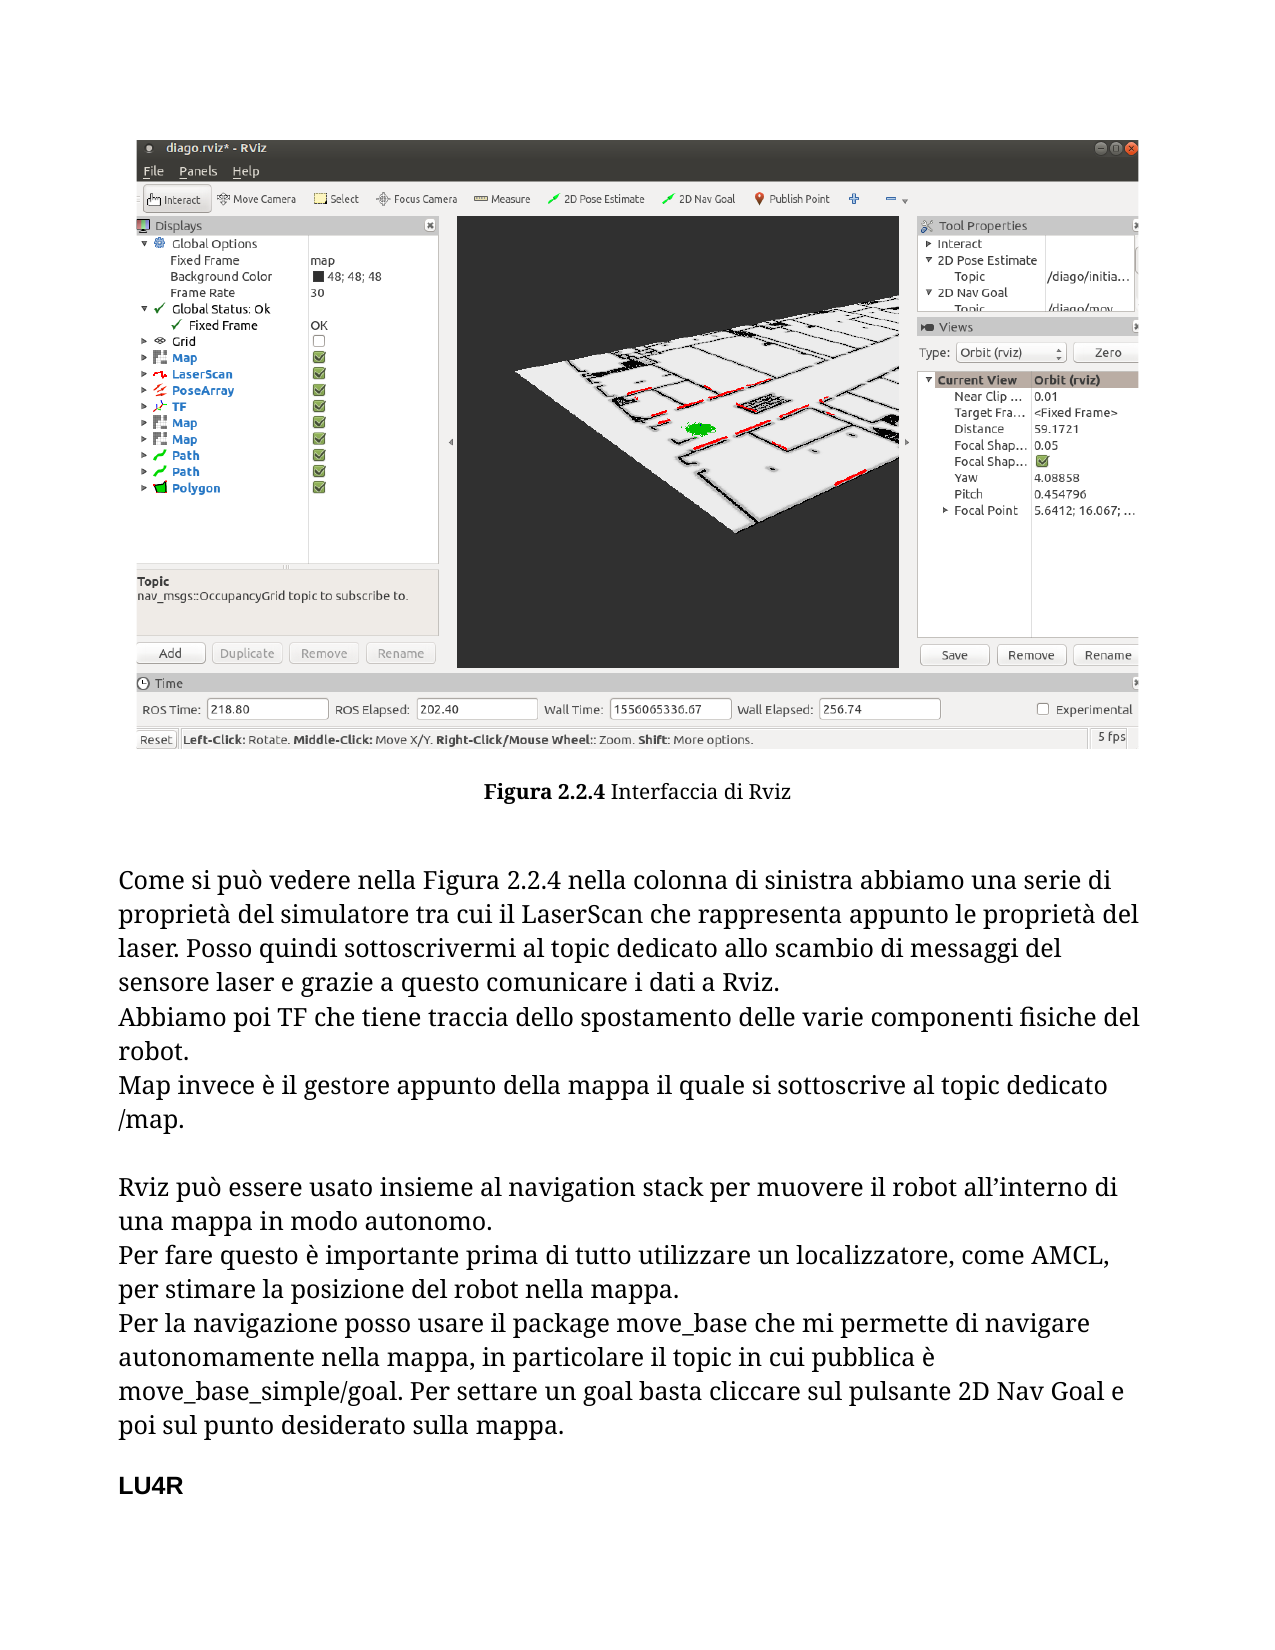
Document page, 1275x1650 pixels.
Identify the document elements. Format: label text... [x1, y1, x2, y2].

text Figura 2.2.4 Interfaccia di Rviz [118, 777, 1157, 805]
text Abbiamo poi TF che tiene traccia dello spostamento delle varie componenti fisiche del robot. [118, 999, 1157, 1067]
text LU4R [118, 1471, 1157, 1499]
text Per la navigazione posso usare il package move_base che mi permette di navigare autonomamente nella mappa, in particolare il topic in cui pubblica è move_base_simple/goal. Per settare un goal basta cliccare sul pulsante 2D Nav Goal e poi sul punto desiderato sulla mappa. [118, 1306, 1157, 1442]
text Come si può vedere nella Figura 2.2.4 nella colonna di sinistra abbiamo una serie di proprietà del simulatore tra cui il LaserScan che rappresenta appunto le proprietà del laser. Posso quindi sottoscrivermi al topic dedicato allo scambio di messaggi del sensore laser e grazie a questo comunicare i dati a Rviz. [118, 863, 1157, 999]
text Map invece è il gestore appunto della mappa il quale si sottoscrive al topic dedicato /map. [118, 1067, 1157, 1135]
text Rviz può essere usato insieme al navigation stack per muovere il robot all’interno di una mappa in modo autonomo. [118, 1169, 1157, 1238]
picture [136, 140, 1139, 749]
text Per fare questo è importante prima di tutto utilizzare un localizzatore, come AMCL, per stimare la posizione del robot nella mappa. [118, 1238, 1157, 1306]
